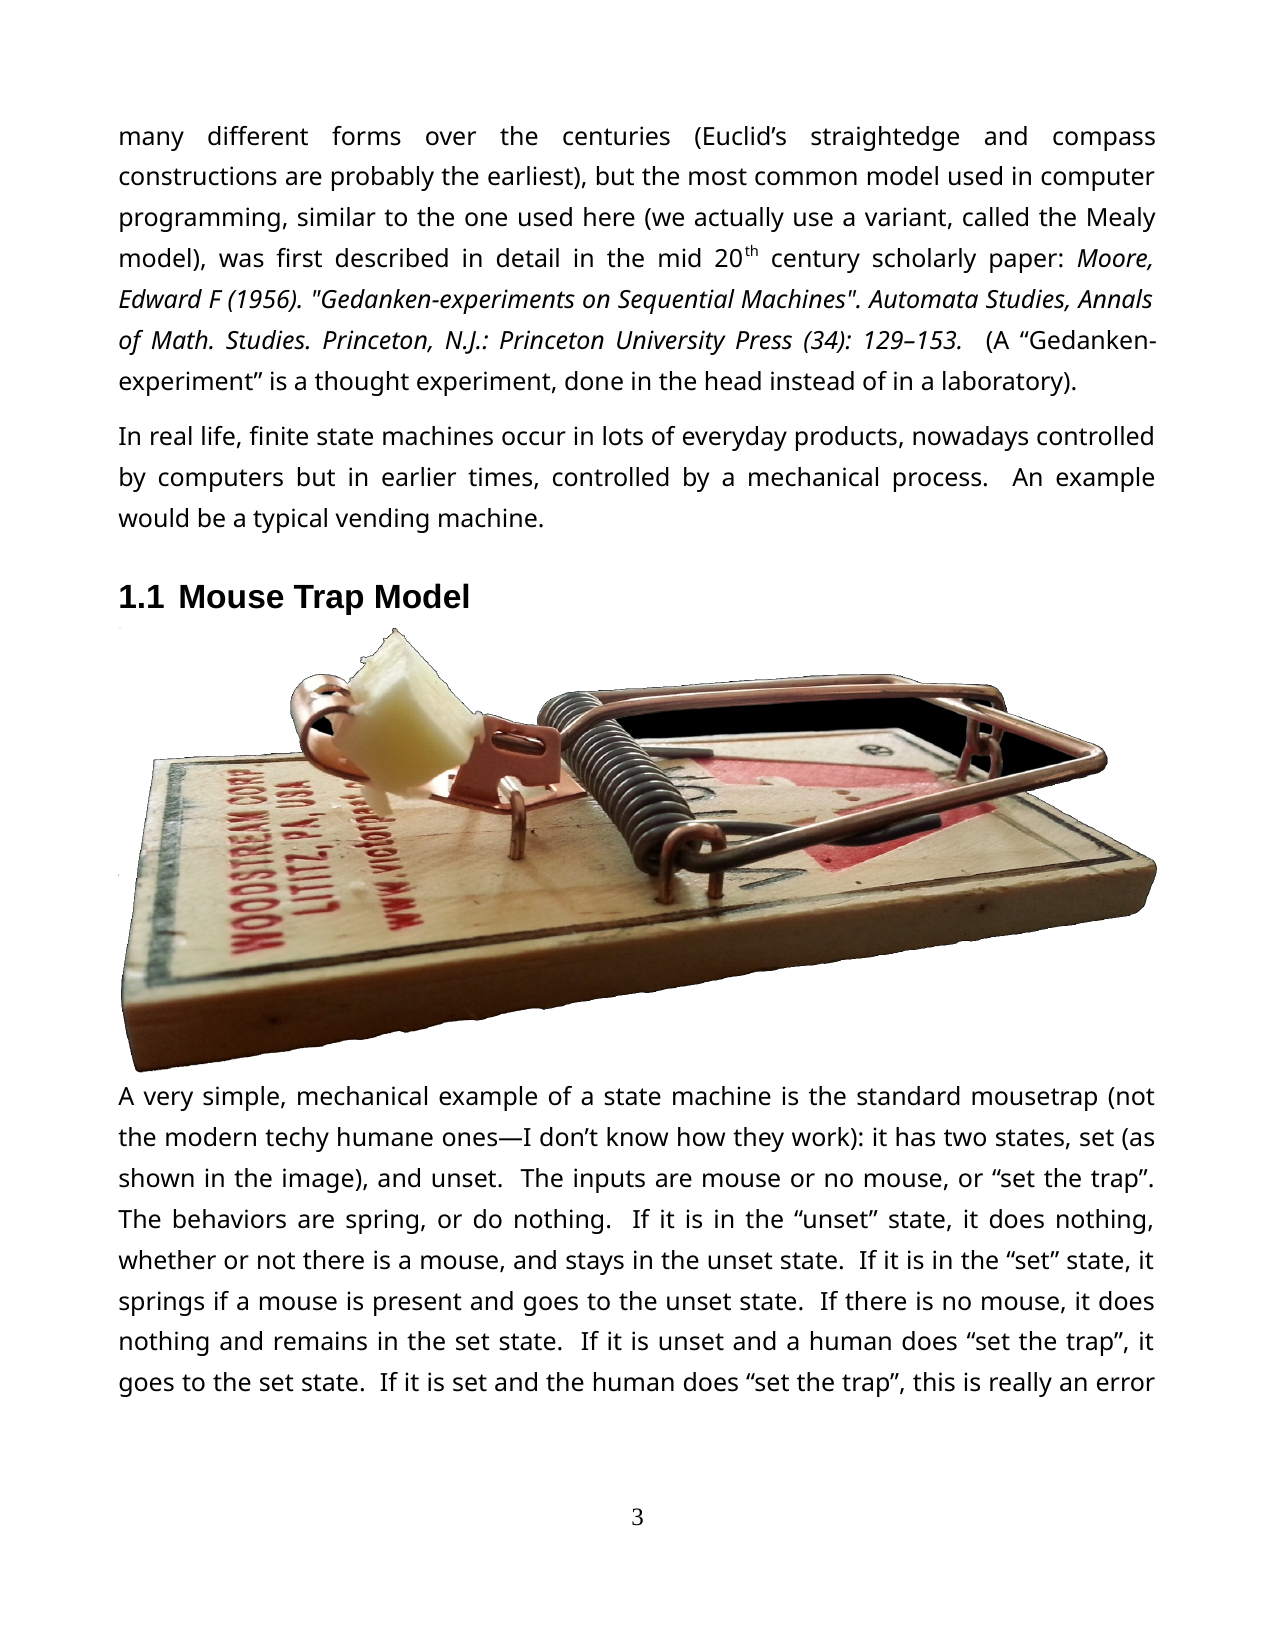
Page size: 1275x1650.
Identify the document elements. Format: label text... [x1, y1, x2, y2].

text A very simple, mechanical example of a state machine is the standard mousetrap (not the modern techy humane ones—I don’t know how they work): it has two states, set (as shown in the image), and unset. The inputs are mouse or no mouse, or “set the trap”. The behaviors are spring, or do nothing. If it is in the “unset” state, it does nothing, whether or not there is a mouse, and stays in the unset state. If it is in the “set” state, it springs if a mouse is present and goes to the unset state. If there is no mouse, it does nothing and remains in the set state. If it is unset and a human does “set the trap”, it goes to the set state. If it is set and the human does “set the trap”, this is really an error [118, 1073, 1157, 1399]
picture [118, 627, 1157, 1073]
subtitle Mouse Trap Model [118, 576, 1157, 615]
text In real life, finite state machines occur in lots of everyday products, nowadays controlled by computers but in earlier times, controlled by a mechanical process. An example would be a typical vending machine. [118, 418, 1157, 534]
text many different forms over the centuries (Euclid’s straightedge and compass constructions are probably the earliest), but the most common model used in computer programming, similar to the one used here (we actually use a variant, called the Mealy model), was first described in detail in the mid 20th century scholarly paper: Moore, Edward F (1956). "Gedanken-experiments on Sequential Machines". Automata Studies, Annals of Math. Studies. Princeton, N.J.: Princeton University Press (34): 129–153. (A “Gedanken-experiment” is a thought experiment, done in the head instead of in a laboratory). [118, 118, 1157, 397]
